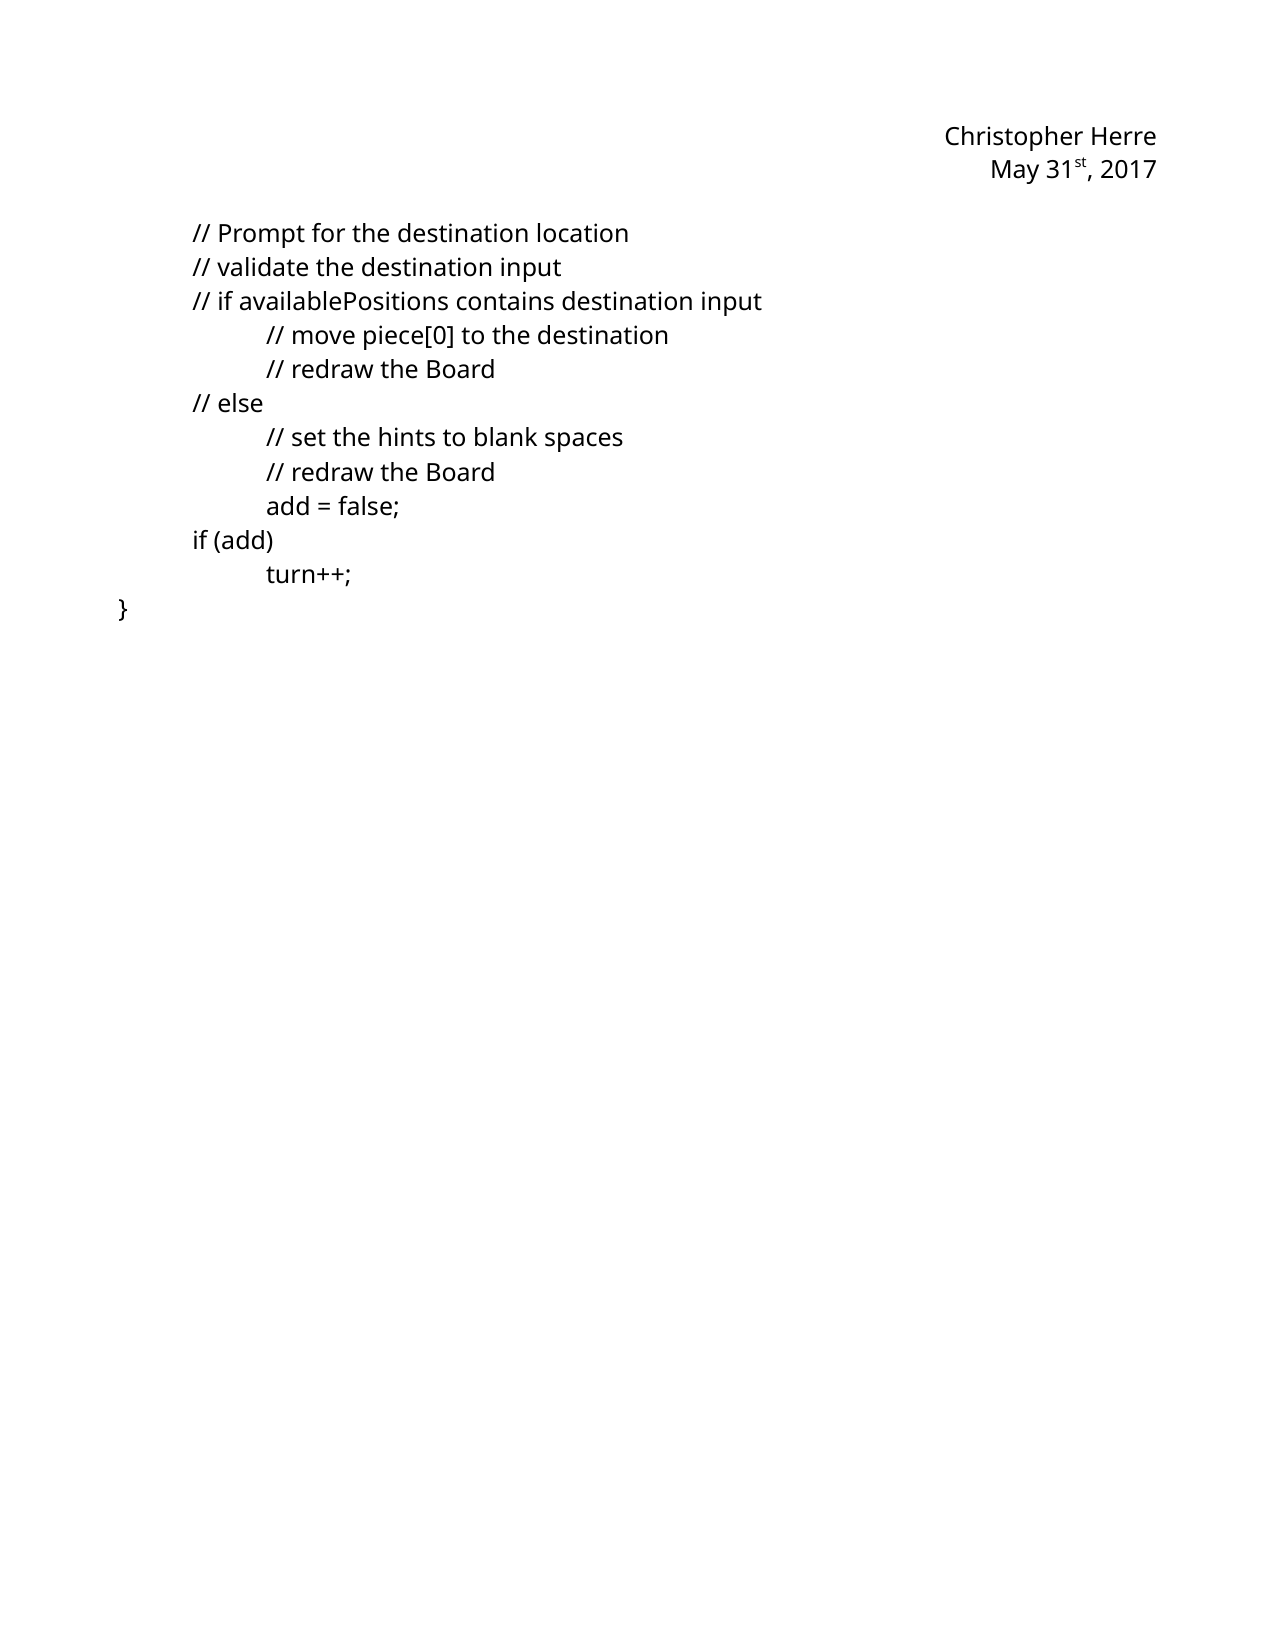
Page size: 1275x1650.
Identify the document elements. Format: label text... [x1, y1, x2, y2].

text add = false; [118, 488, 1157, 522]
text // Prompt for the destination location [118, 216, 1157, 250]
text // redraw the Board [118, 454, 1157, 488]
text // validate the destination input [118, 250, 1157, 284]
text // move piece[0] to the destination [118, 318, 1157, 352]
text } [118, 590, 1157, 624]
text // redraw the Board [118, 352, 1157, 386]
text turn++; [118, 556, 1157, 590]
text // else [118, 386, 1157, 420]
text // set the hints to blank spaces [118, 420, 1157, 454]
text if (add) [118, 522, 1157, 556]
text // if availablePositions contains destination input [118, 284, 1157, 318]
